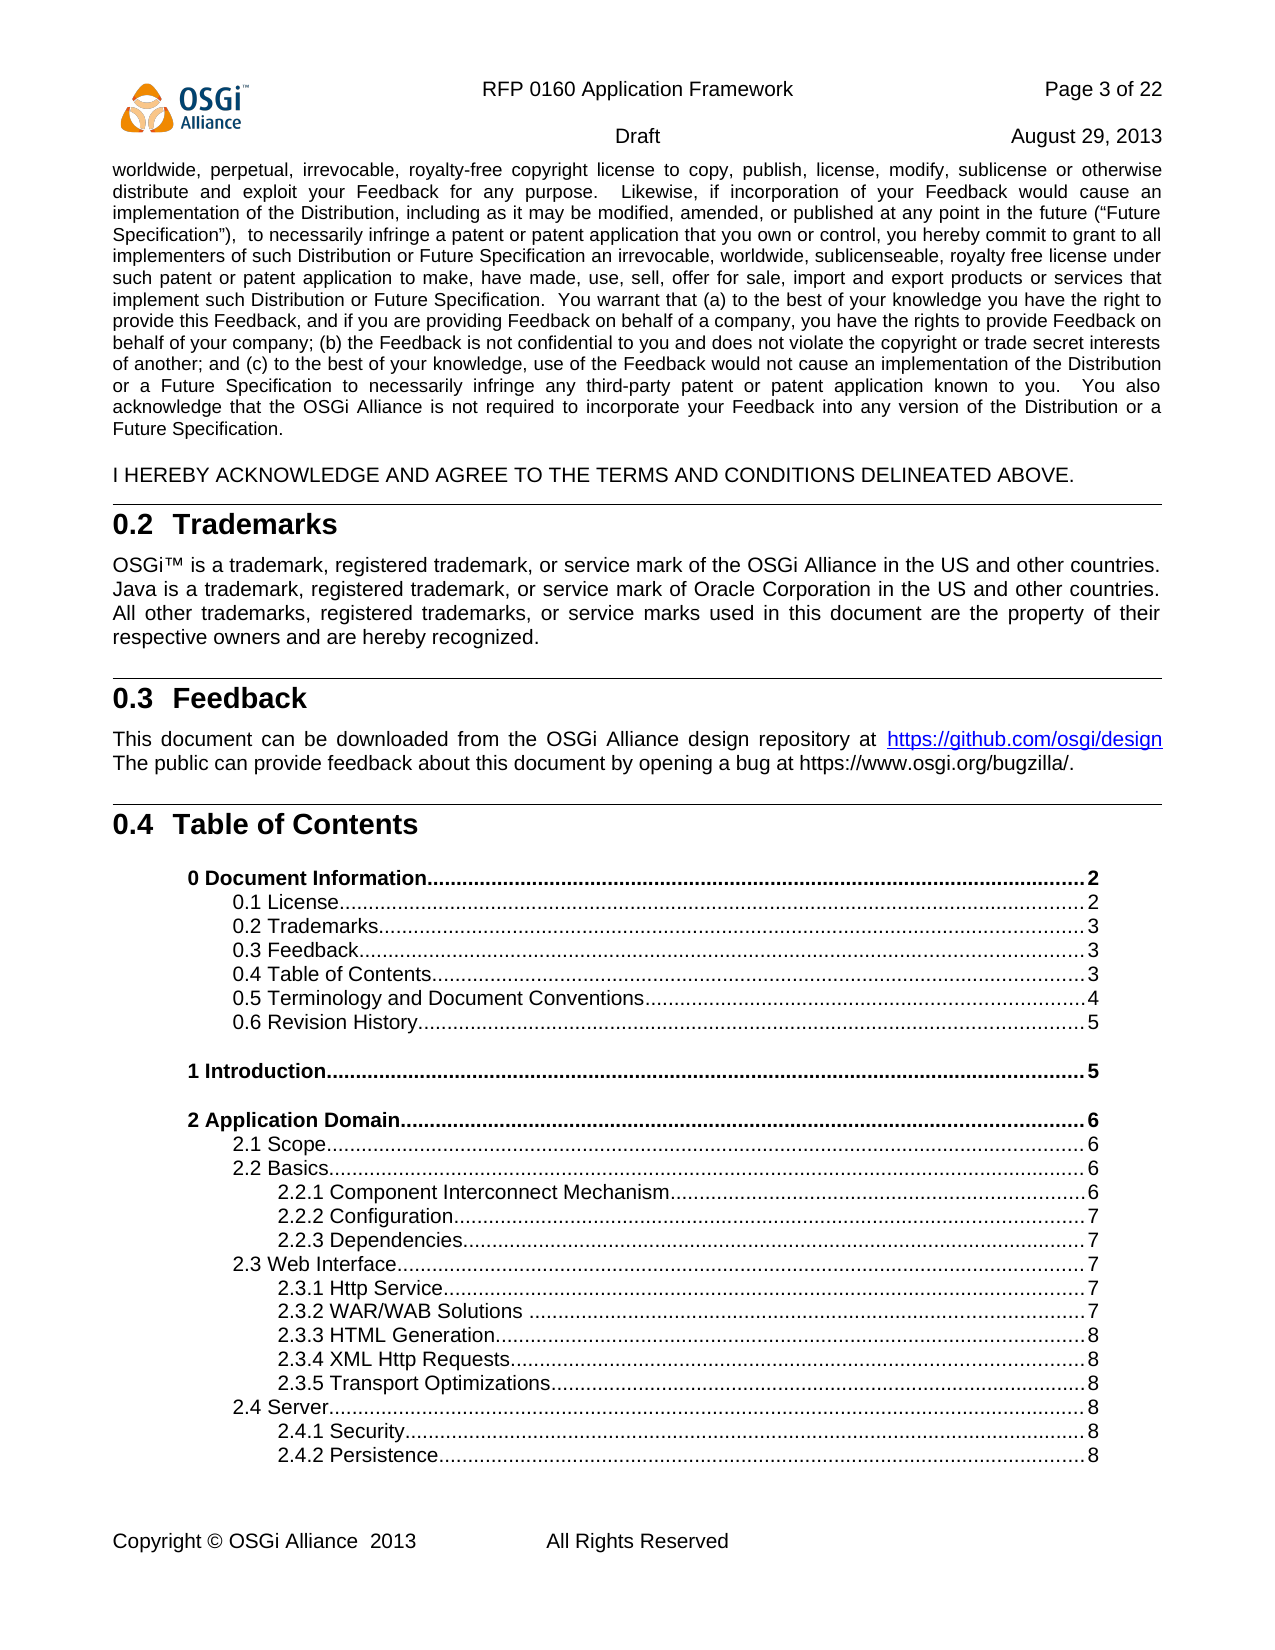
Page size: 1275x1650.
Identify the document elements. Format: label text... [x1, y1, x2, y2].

text 2.4.1 Security 8 [277, 1419, 1162, 1443]
text 2.1 Scope 6 [232, 1132, 1162, 1156]
subtitle Table of Contents [112, 805, 1162, 841]
text 0.3 Feedback 3 [232, 938, 1162, 962]
text 2.3.2 WAR/WAB Solutions 7 [277, 1299, 1162, 1323]
subtitle Trademarks [112, 505, 1162, 541]
text 0.1 License 2 [232, 890, 1162, 914]
text 1 Introduction 5 [187, 1059, 1162, 1083]
subtitle Feedback [112, 679, 1162, 715]
text 2.2 Basics 6 [232, 1156, 1162, 1179]
text 2.4 Server 8 [232, 1395, 1162, 1419]
text 0 Document Information 2 [187, 866, 1162, 890]
text 2.2.1 Component Interconnect Mechanism 6 [277, 1179, 1162, 1203]
text 0.4 Table of Contents 3 [232, 962, 1162, 986]
text This document can be downloaded from the OSGi Alliance design repository at https://github.com/osgi/design The public can provide feedback about this document by opening a bug at https://www.osgi.org/bugzilla/. [112, 727, 1162, 775]
text worldwide, perpetual, irrevocable, royalty-free copyright license to copy, publish, license, modify, sublicense or otherwise distribute and exploit your Feedback for any purpose. Likewise, if incorporation of your Feedback would cause an implementation of the Distribution, including as it may be modified, amended, or published at any point in the future (“Future Specification”), to necessarily infringe a patent or patent application that you own or control, you hereby commit to grant to all implementers of such Distribution or Future Specification an irrevocable, worldwide, sublicenseable, royalty free license under such patent or patent application to make, have made, use, sell, offer for sale, import and export products or services that implement such Distribution or Future Specification. You warrant that (a) to the best of your knowledge you have the right to provide this Feedback, and if you are providing Feedback on behalf of a company, you have the rights to provide Feedback on behalf of your company; (b) the Feedback is not confidential to you and does not violate the copyright or trade secret interests of another; and (c) to the best of your knowledge, use of the Feedback would not cause an implementation of the Distribution or a Future Specification to necessarily infringe any third-party patent or patent application known to you. You also acknowledge that the OSGi Alliance is not required to incorporate your Feedback into any version of the Distribution or a Future Specification. [112, 159, 1162, 439]
text 2.2.2 Configuration 7 [277, 1203, 1162, 1227]
text OSGi™ is a trademark, registered trademark, or service mark of the OSGi Alliance in the US and other countries. Java is a trademark, registered trademark, or service mark of Oracle Corporation in the US and other countries. All other trademarks, registered trademarks, or service marks used in this document are the property of their respective owners and are hereby recognized. [112, 553, 1162, 649]
text 0.6 Revision History 5 [232, 1010, 1162, 1034]
text 2.3.3 HTML Generation 8 [277, 1323, 1162, 1347]
text 0.5 Terminology and Document Conventions 4 [232, 986, 1162, 1010]
text 2.3.1 Http Service 7 [277, 1275, 1162, 1299]
text 2.3 Web Interface 7 [232, 1251, 1162, 1275]
text 2.3.4 XML Http Requests 8 [277, 1347, 1162, 1371]
picture [113, 76, 257, 140]
text 2.2.3 Dependencies 7 [277, 1227, 1162, 1251]
text 2.4.2 Persistence 8 [277, 1443, 1162, 1467]
text 0.2 Trademarks 3 [232, 914, 1162, 938]
text I HEREBY ACKNOWLEDGE AND AGREE TO THE TERMS AND CONDITIONS DELINEATED ABOVE. [112, 463, 1162, 487]
text 2 Application Domain 6 [187, 1108, 1162, 1132]
text 2.3.5 Transport Optimizations 8 [277, 1371, 1162, 1395]
